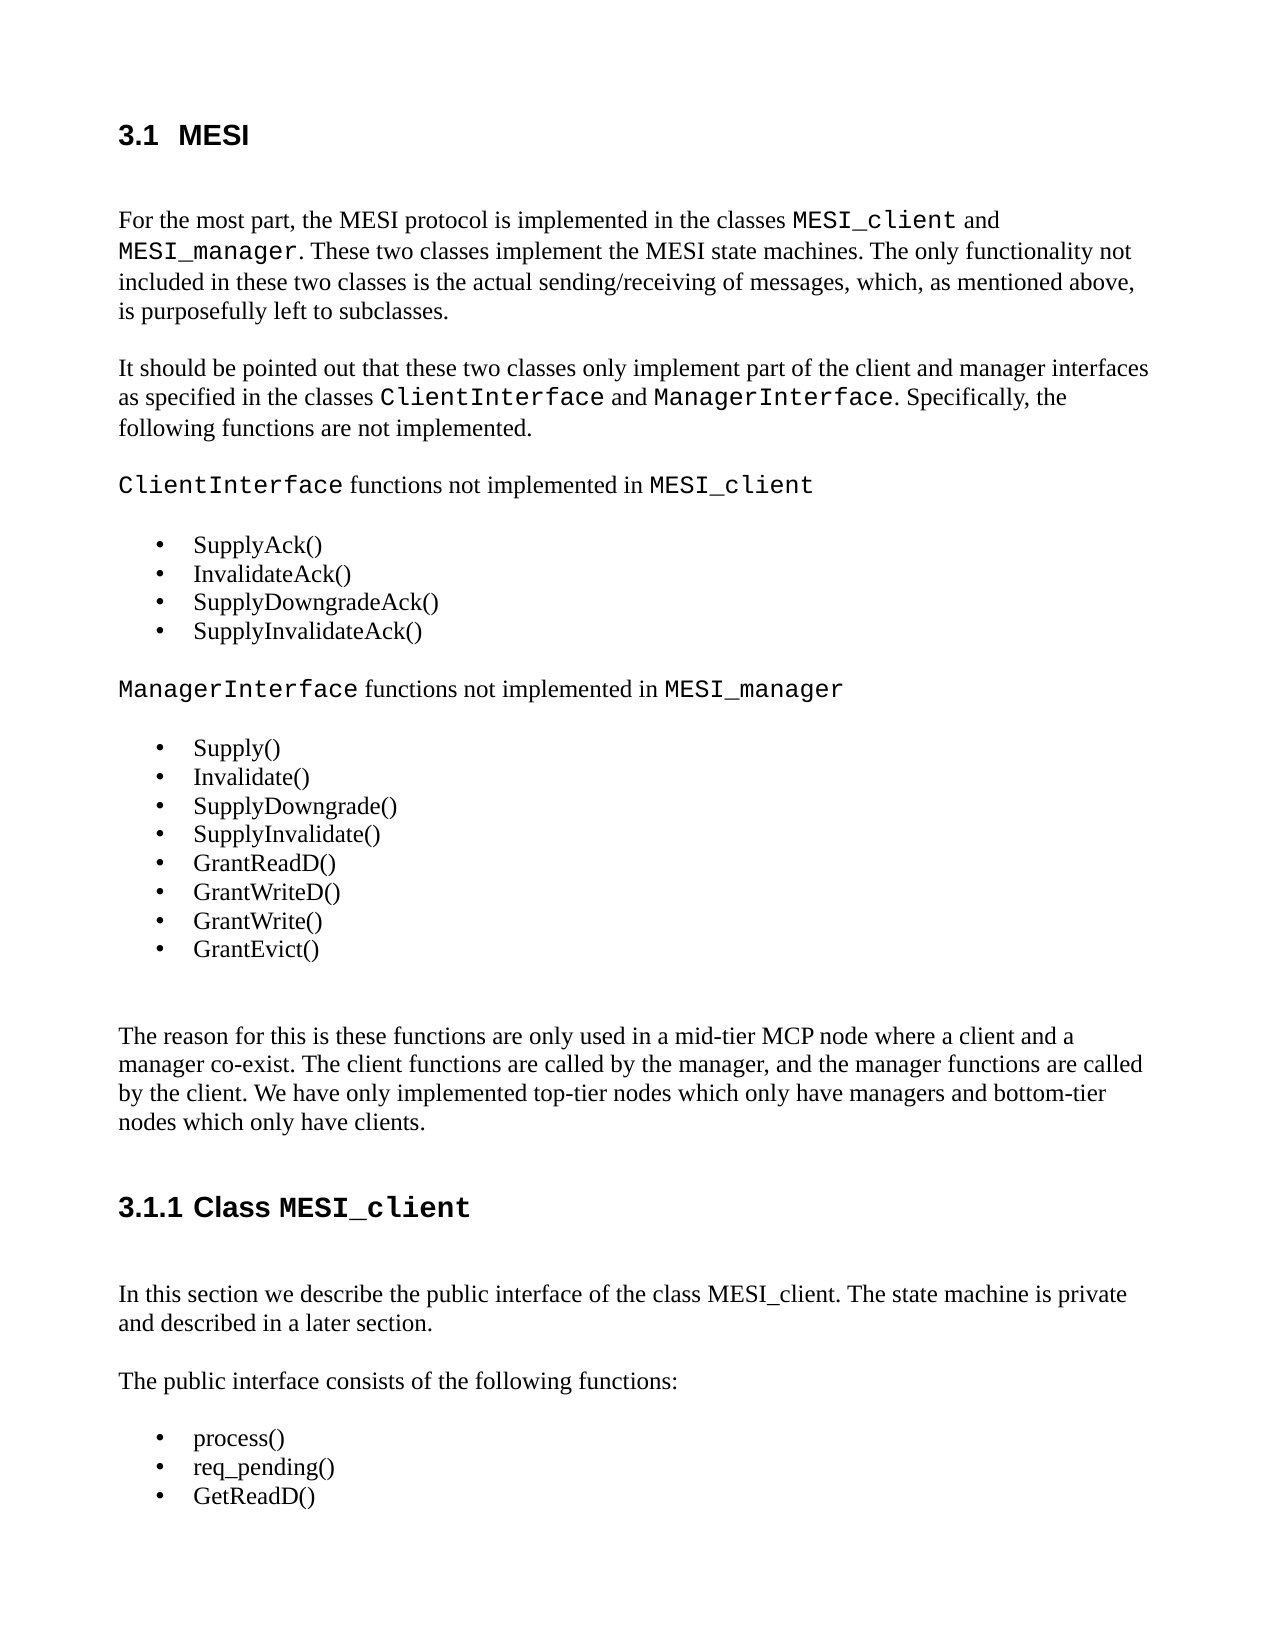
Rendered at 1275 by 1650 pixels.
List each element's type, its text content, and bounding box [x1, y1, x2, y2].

list SupplyDowngrade() [156, 791, 1157, 819]
list SupplyDowngradeAck() [156, 587, 1157, 616]
text ManagerInterface functions not implemented in MESI_manager [118, 674, 1157, 704]
subtitle MESI [118, 118, 1157, 152]
text The reason for this is these functions are only used in a mid-tier MCP node where a client and a manager co-exist. The client functions are called by the manager, and the manager functions are called by the client. We have only implemented top-tier nodes which only have managers and bottom-tier nodes which only have clients. [118, 1021, 1157, 1136]
list SupplyInvalidateAck() [156, 616, 1157, 645]
text The public interface consists of the following functions: [118, 1366, 1157, 1394]
list GrantWriteD() [156, 877, 1157, 906]
text It should be pointed out that these two classes only implement part of the client and manager interfaces as specified in the classes ClientInterface and ManagerInterface. Specifically, the following functions are not implemented. [118, 353, 1157, 442]
list process() [156, 1423, 1157, 1452]
list req_pending() [156, 1452, 1157, 1481]
text ClientInterface functions not implemented in MESI_client [118, 470, 1157, 501]
list Supply() [156, 733, 1157, 762]
list GetReadD() [156, 1481, 1157, 1509]
subtitle Class MESI_client [118, 1189, 1157, 1226]
list SupplyInvalidate() [156, 819, 1157, 848]
list InvalidateAck() [156, 559, 1157, 587]
list SupplyAck() [156, 530, 1157, 559]
text In this section we describe the public interface of the class MESI_client. The state machine is private and described in a later section. [118, 1279, 1157, 1337]
list GrantEvict() [156, 934, 1157, 963]
list GrantReadD() [156, 848, 1157, 877]
list GrantWrite() [156, 906, 1157, 934]
list Invalidate() [156, 762, 1157, 791]
text For the most part, the MESI protocol is implemented in the classes MESI_client and MESI_manager. These two classes implement the MESI state machines. The only functionality not included in these two classes is the actual sending/receiving of messages, which, as mentioned above, is purposefully left to subclasses. [118, 205, 1157, 324]
